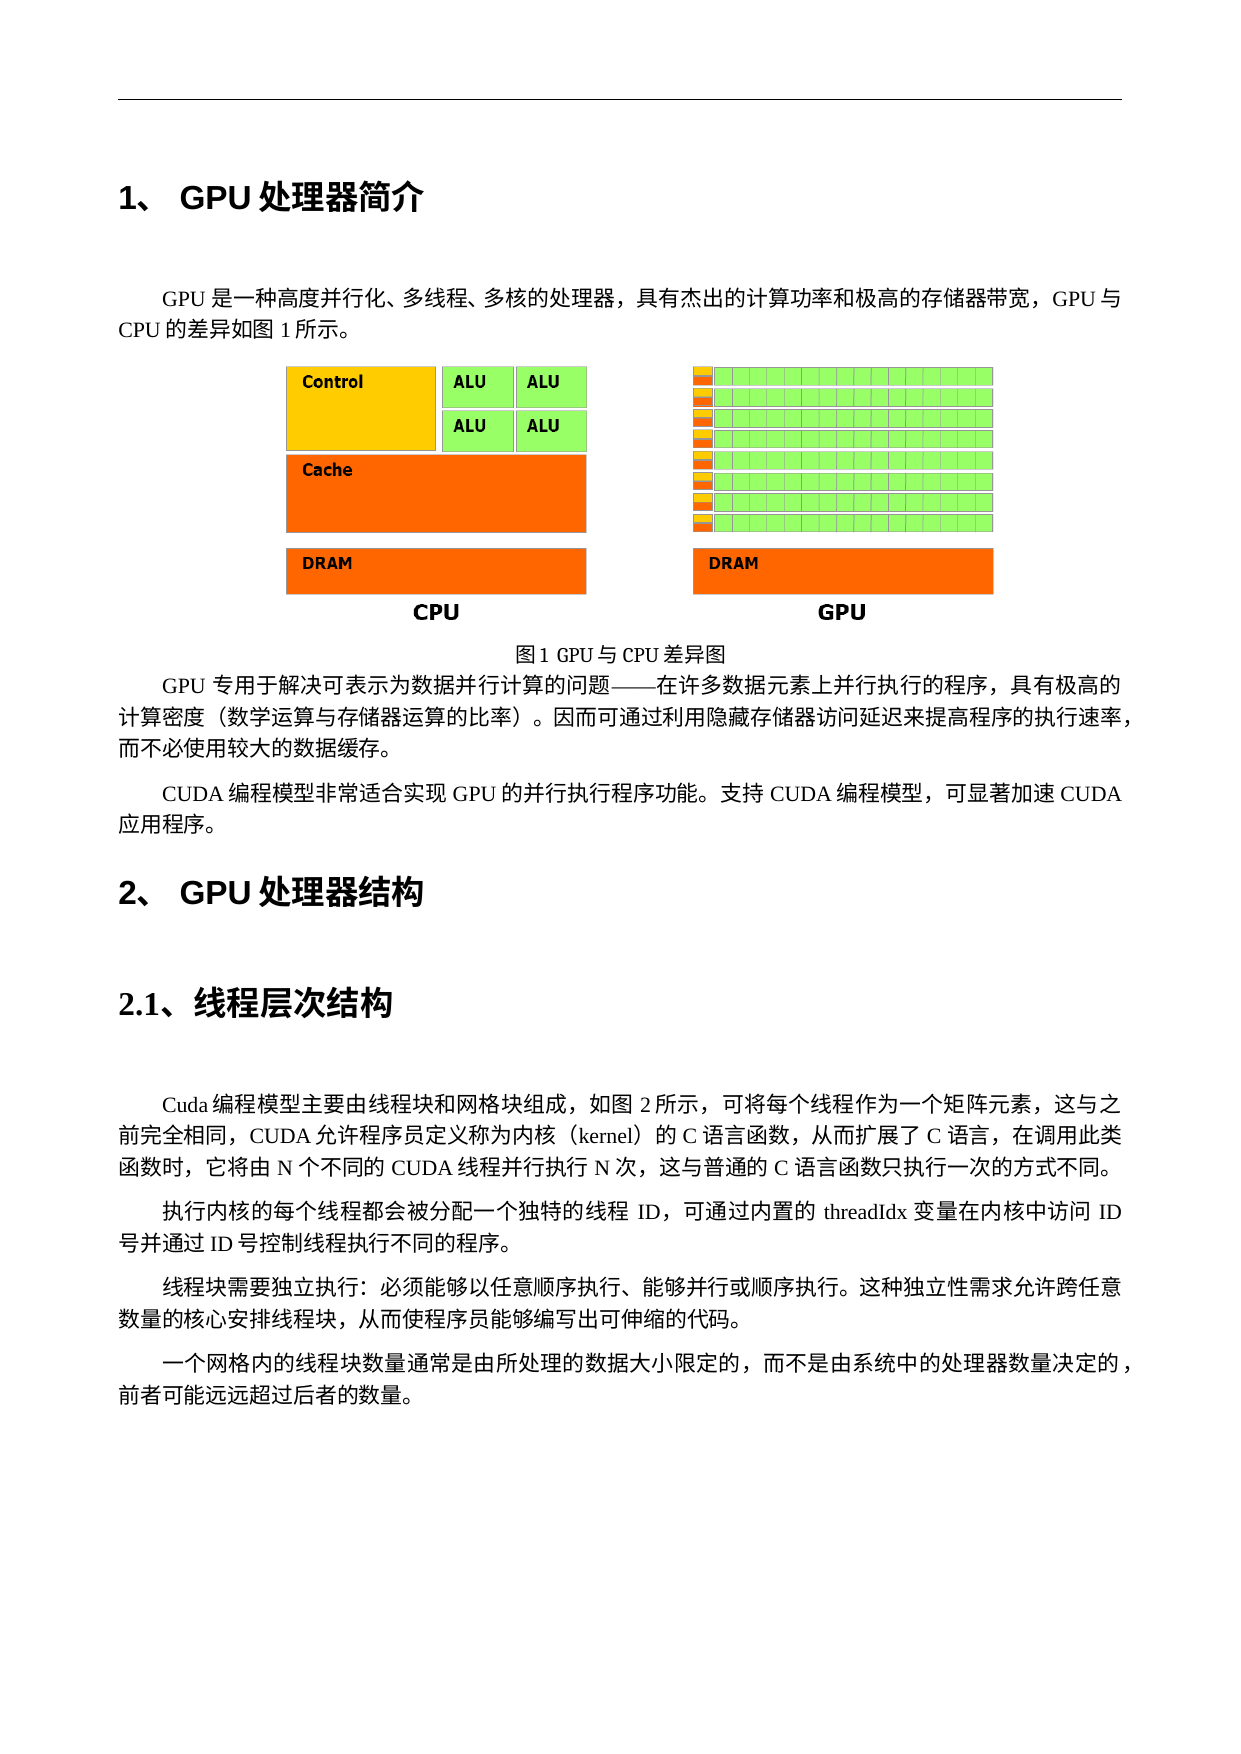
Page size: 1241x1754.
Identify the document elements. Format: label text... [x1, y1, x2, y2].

subtitle 2.1、线程层次结构 [118, 976, 1122, 1025]
text 图 1 GPU与CPU差异图 [118, 638, 1122, 668]
subtitle 1、 GPU处理器简介 [118, 170, 1122, 219]
text 线程块需要独立执行：必须能够以任意顺序执行、能够并行或顺序执行。这种独立性需求允许跨任意数量的核心安排线程块，从而使程序员能够编写出可伸缩的代码。 [118, 1270, 1122, 1333]
subtitle 2、 GPU处理器结构 [118, 866, 1122, 914]
text GPU 是一种高度并行化、多线程、多核的处理器，具有杰出的计算功率和极高的存储器带宽，GPU与CPU的差异如图 1所示。 [118, 281, 1122, 344]
text Cuda编程模型主要由线程块和网格块组成，如图2所示，可将每个线程作为一个矩阵元素，这与之前完全相同，CUDA 允许程序员定义称为内核（kernel）的 C 语言函数，从而扩展了 C 语言，在调用此类函数时，它将由 N 个不同的 CUDA 线程并行执行 N 次，这与普通的 C 语言函数只执行一次的方式不同。 [118, 1087, 1122, 1182]
text GPU 专用于解决可表示为数据并行计算的问题——在许多数据元素上并行执行的程序，具有极高的计算密度（数学运算与存储器运算的比率）。因而可通过利用隐藏存储器访问延迟来提高程序的执行速率，而不必使用较大的数据缓存。 [118, 668, 1122, 763]
text 执行内核的每个线程都会被分配一个独特的线程 ID，可通过内置的 threadIdx 变量在内核中访问 ID号并通过ID号控制线程执行不同的程序。 [118, 1194, 1122, 1258]
text 一个网格内的线程块数量通常是由所处理的数据大小限定的，而不是由系统中的处理器数量决定的，前者可能远远超过后者的数量。 [118, 1346, 1122, 1409]
text CUDA 编程模型非常适合实现 GPU 的并行执行程序功能。支持 CUDA 编程模型，可显著加速 CUDA 应用程序。 [118, 776, 1122, 839]
